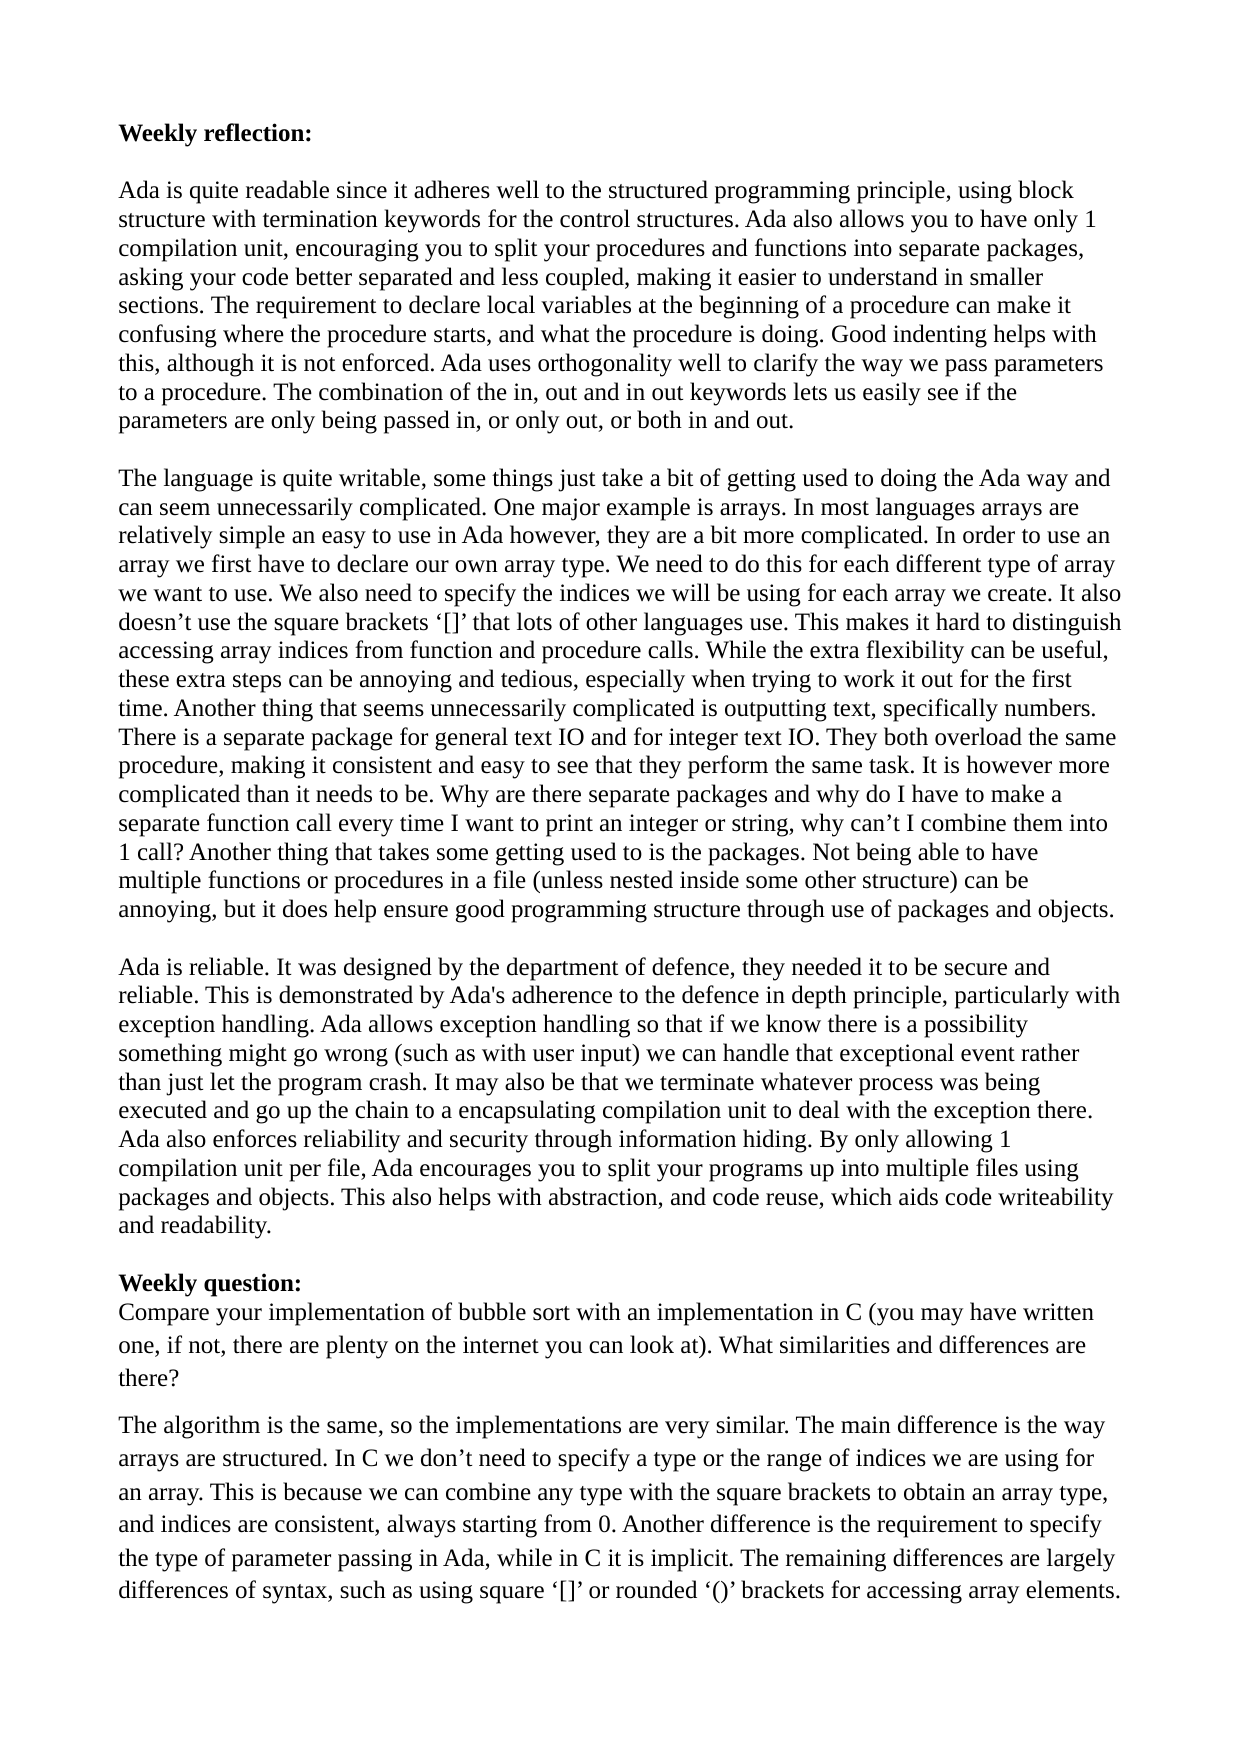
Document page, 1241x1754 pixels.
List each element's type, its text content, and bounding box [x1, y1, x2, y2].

text Ada is quite readable since it adheres well to the structured programming principle, using block structure with termination keywords for the control structures. Ada also allows you to have only 1 compilation unit, encouraging you to split your procedures and functions into separate packages, asking your code better separated and less coupled, making it easier to understand in smaller sections. The requirement to declare local variables at the beginning of a procedure can make it confusing where the procedure starts, and what the procedure is doing. Good indenting helps with this, although it is not enforced. Ada uses orthogonality well to clarify the way we pass parameters to a procedure. The combination of the in, out and in out keywords lets us easily see if the parameters are only being passed in, or only out, or both in and out. [118, 176, 1122, 434]
text The language is quite writable, some things just take a bit of getting used to doing the Ada way and can seem unnecessarily complicated. One major example is arrays. In most languages arrays are relatively simple an easy to use in Ada however, they are a bit more complicated. In order to use an array we first have to declare our own array type. We need to do this for each different type of array we want to use. We also need to specify the indices we will be using for each array we create. It also doesn’t use the square brackets ‘[]’ that lots of other languages use. This makes it hard to distinguish accessing array indices from function and procedure calls. While the extra flexibility can be useful, these extra steps can be annoying and tedious, especially when trying to work it out for the first time. Another thing that seems unnecessarily complicated is outputting text, specifically numbers. There is a separate package for general text IO and for integer text IO. They both overload the same procedure, making it consistent and easy to see that they perform the same task. It is however more complicated than it needs to be. Why are there separate packages and why do I have to make a separate function call every time I want to print an integer or string, why can’t I combine them into 1 call? Another thing that takes some getting used to is the packages. Not being able to have multiple functions or procedures in a file (unless nested inside some other structure) can be annoying, but it does help ensure good programming structure through use of packages and objects. [118, 463, 1122, 923]
text Ada is reliable. It was designed by the department of defence, they needed it to be secure and reliable. This is demonstrated by Ada's adherence to the defence in depth principle, particularly with exception handling. Ada allows exception handling so that if we know there is a possibility something might go wrong (such as with user input) we can handle that exceptional event rather than just let the program crash. It may also be that we terminate whatever process was being executed and go up the chain to a encapsulating compilation unit to deal with the exception there. Ada also enforces reliability and security through information hiding. By only allowing 1 compilation unit per file, Ada encourages you to split your programs up into multiple files using packages and objects. This also helps with abstraction, and code reuse, which aids code writeability and readability. [118, 952, 1122, 1239]
text Weekly reflection: [118, 118, 1122, 147]
text The algorithm is the same, so the implementations are very similar. The main difference is the way arrays are structured. In C we don’t need to specify a type or the range of indices we are using for an array. This is because we can combine any type with the square brackets to obtain an array type, and indices are consistent, always starting from 0. Another difference is the requirement to specify the type of parameter passing in Ada, while in C it is implicit. The remaining differences are largely differences of syntax, such as using square ‘[]’ or rounded ‘()’ brackets for accessing array elements. [118, 1411, 1122, 1604]
text Compare your implementation of bubble sort with an implementation in C (you may have written one, if not, there are plenty on the internet you can look at). What similarities and differences are there? [118, 1297, 1122, 1392]
text Weekly question: [118, 1268, 1122, 1297]
